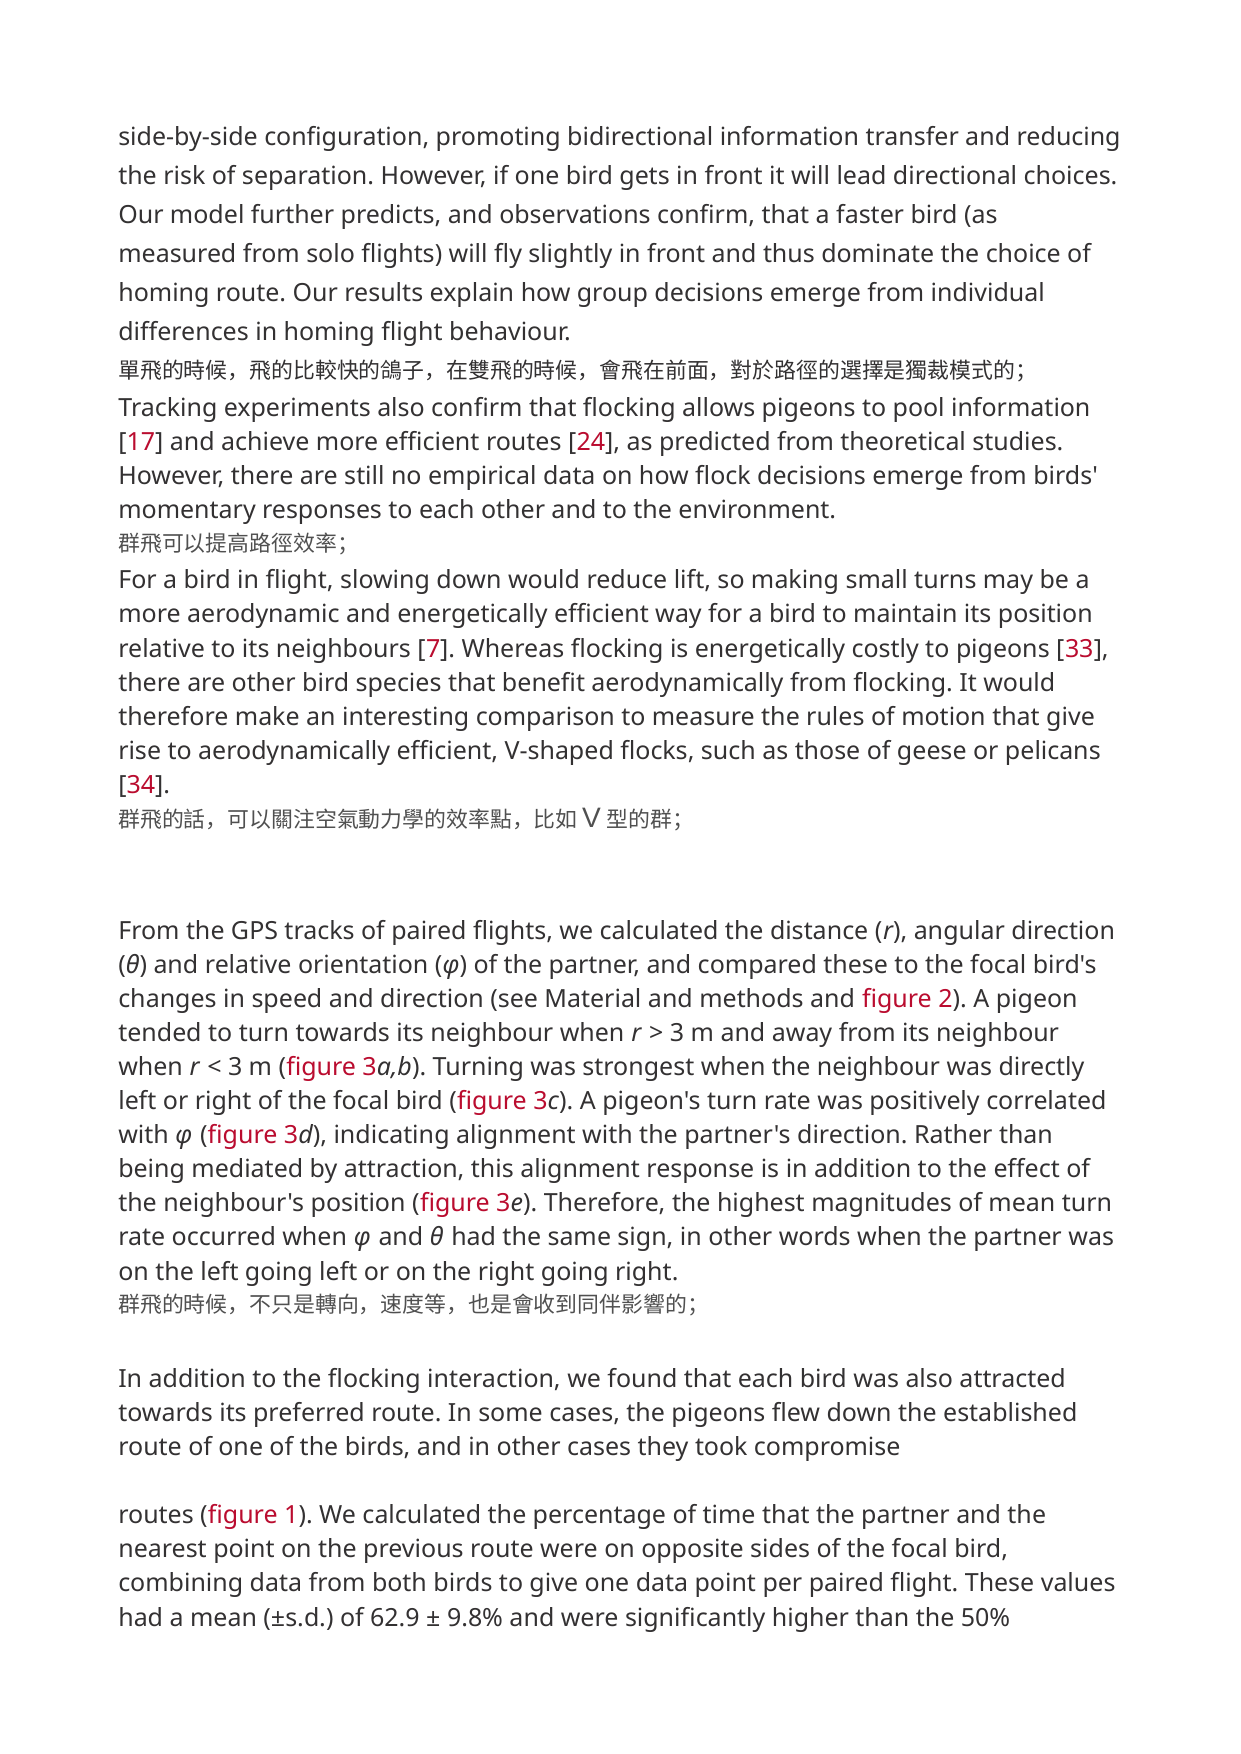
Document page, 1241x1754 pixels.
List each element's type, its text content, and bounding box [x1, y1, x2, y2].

text 單飛的時候，飛的比較快的鴿子，在雙飛的時候，會飛在前面，對於路徑的選擇是獨裁模式的； [118, 353, 1122, 385]
text 群飛的話，可以關注空氣動力學的效率點，比如V型的群； [118, 801, 1122, 833]
text routes (figure 1). We calculated the percentage of time that the partner and the nearest point on the previous route were on opposite sides of the focal bird, combining data from both birds to give one data point per paired flight. These values had a mean (±s.d.) of 62.9 ± 9.8% and were significantly higher than the 50% [118, 1497, 1122, 1633]
text For a bird in flight, slowing down would reduce lift, so making small turns may be a more aerodynamic and energetically efficient way for a bird to maintain its position relative to its neighbours [7]. Whereas flocking is energetically costly to pigeons [33], there are other bird species that benefit aerodynamically from flocking. It would therefore make an interesting comparison to measure the rules of motion that give rise to aerodynamically efficient, V-shaped flocks, such as those of geese or pelicans [34]. [118, 562, 1122, 801]
text In addition to the flocking interaction, we found that each bird was also attracted towards its preferred route. In some cases, the pigeons flew down the established route of one of the birds, and in other cases they took compromise [118, 1361, 1122, 1463]
text From the GPS tracks of paired flights, we calculated the distance (r), angular direction (θ) and relative orientation (φ) of the partner, and compared these to the focal bird's changes in speed and direction (see Material and methods and figure 2). A pigeon tended to turn towards its neighbour when r > 3 m and away from its neighbour when r < 3 m (figure 3a,b). Turning was strongest when the neighbour was directly left or right of the focal bird (figure 3c). A pigeon's turn rate was positively correlated with φ (figure 3d), indicating alignment with the partner's direction. Rather than being mediated by attraction, this alignment response is in addition to the effect of the neighbour's position (figure 3e). Therefore, the highest magnitudes of mean turn rate occurred when φ and θ had the same sign, in other words when the partner was on the left going left or on the right going right. [118, 912, 1122, 1287]
text side-by-side configuration, promoting bidirectional information transfer and reducing the risk of separation. However, if one bird gets in front it will lead directional choices. Our model further predicts, and observations confirm, that a faster bird (as measured from solo flights) will fly slightly in front and thus dominate the choice of homing route. Our results explain how group decisions emerge from individual differences in homing flight behaviour. [118, 118, 1122, 348]
text 群飛可以提高路徑效率； [118, 526, 1122, 557]
text 群飛的時候，不只是轉向，速度等，也是會收到同伴影響的； [118, 1287, 1122, 1319]
text Tracking experiments also confirm that flocking allows pigeons to pool information [17] and achieve more efficient routes [24], as predicted from theoretical studies. However, there are still no empirical data on how flock decisions emerge from birds' momentary responses to each other and to the environment. [118, 389, 1122, 526]
